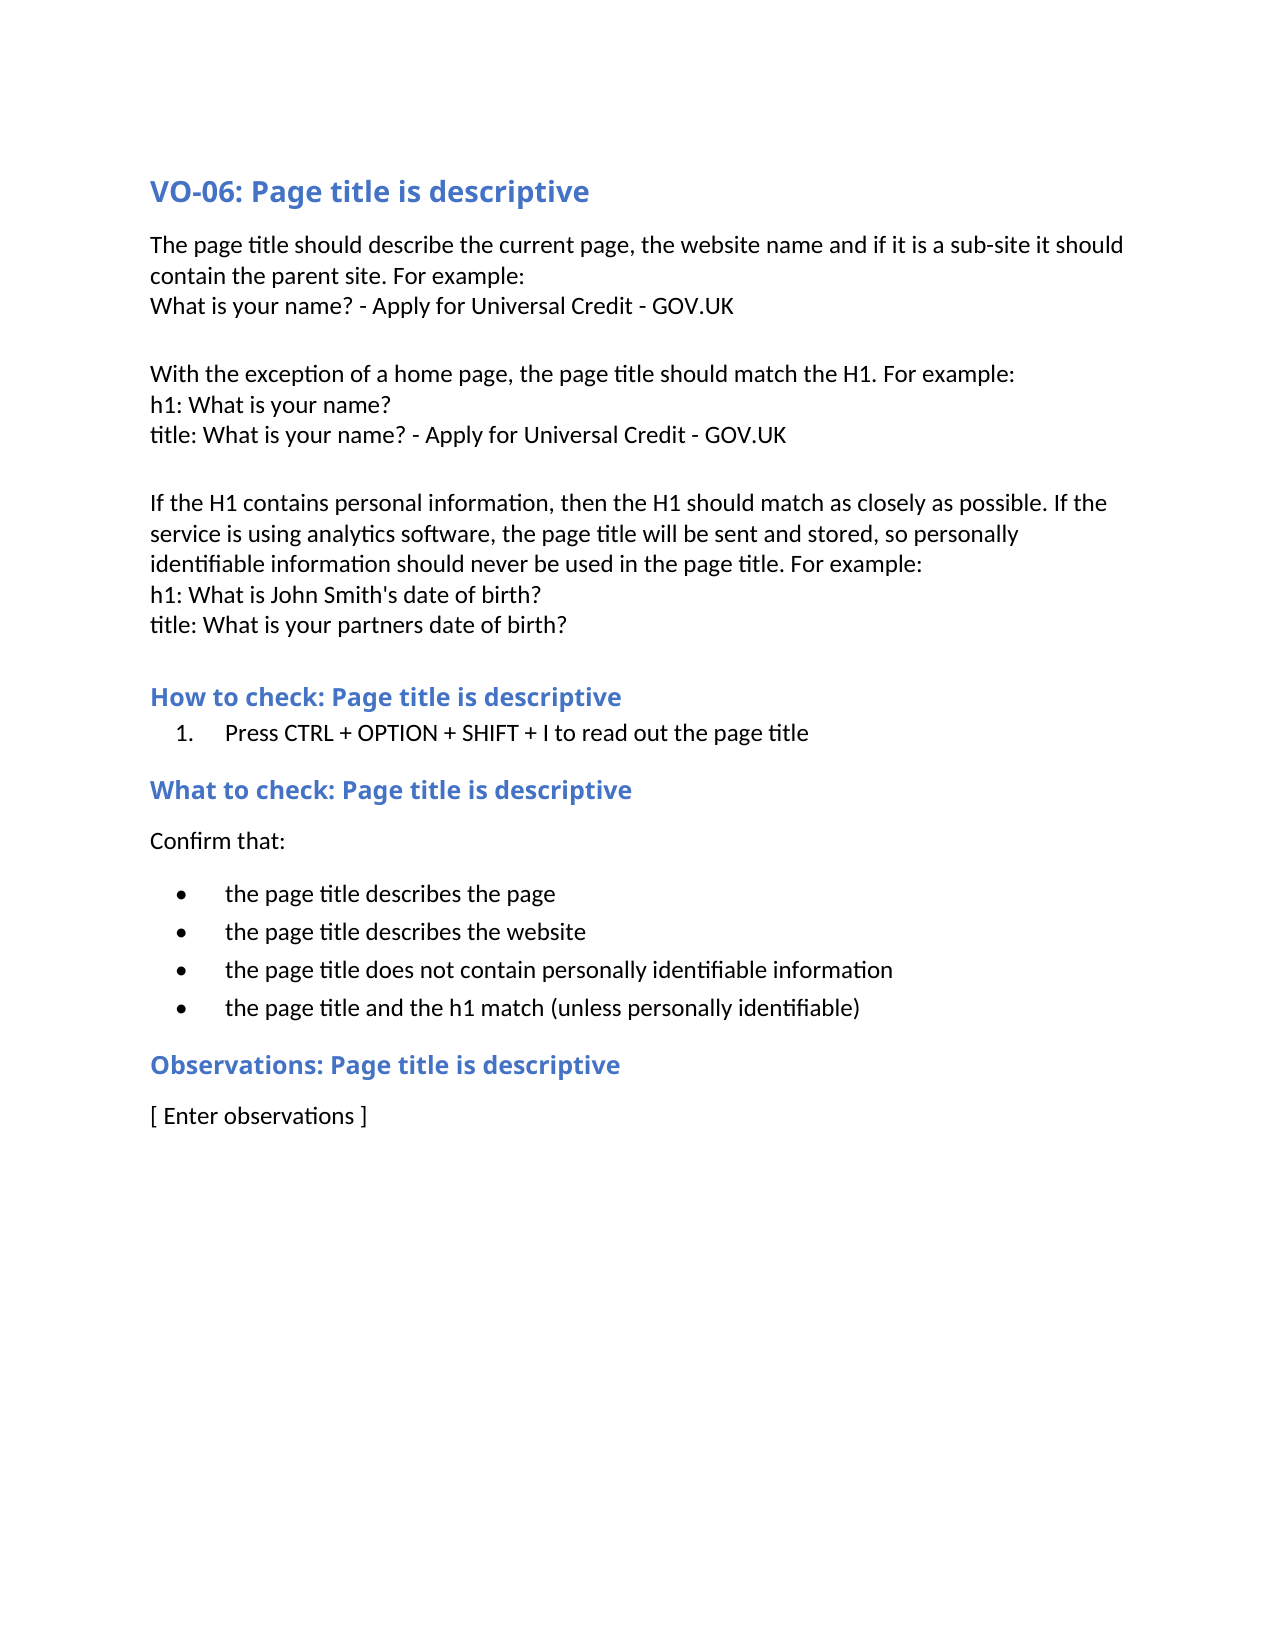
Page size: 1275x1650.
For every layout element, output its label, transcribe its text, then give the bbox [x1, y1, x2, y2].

list the page title does not contain personally identifiable information [175, 954, 1125, 985]
text The page title should describe the current page, the website name and if it is a sub-site it should contain the parent site. For example: What is your name? - Apply for Universal Credit - GOV.UK [150, 229, 1125, 321]
text [ Enter observations ] [150, 1100, 1125, 1131]
text If the H1 contains personal information, then the H1 should match as closely as possible. If the service is using analytics software, the page title will be sent and stored, so personally identifiable information should never be used in the page title. For example: h1: What is John Smith's date of birth? title: What is your partners date of birth? [150, 487, 1125, 640]
subtitle What to check: Page title is descriptive [150, 772, 1125, 807]
subtitle Observations: Page title is descriptive [150, 1047, 1125, 1082]
list the page title describes the website [175, 916, 1125, 947]
list the page title describes the page [175, 878, 1125, 909]
text Confirm that: [150, 825, 1125, 856]
subtitle How to check: Page title is descriptive [150, 679, 1125, 714]
list the page title and the h1 match (unless personally identifiable) [175, 992, 1125, 1023]
subtitle VO-06: Page title is descriptive [150, 171, 1125, 211]
text With the exception of a home page, the page title should match the H1. For example: h1: What is your name? title: What is your name? - Apply for Universal Credit - GOV.UK [150, 358, 1125, 450]
list Press CTRL + OPTION + SHIFT + I to read out the page title [175, 717, 1125, 748]
